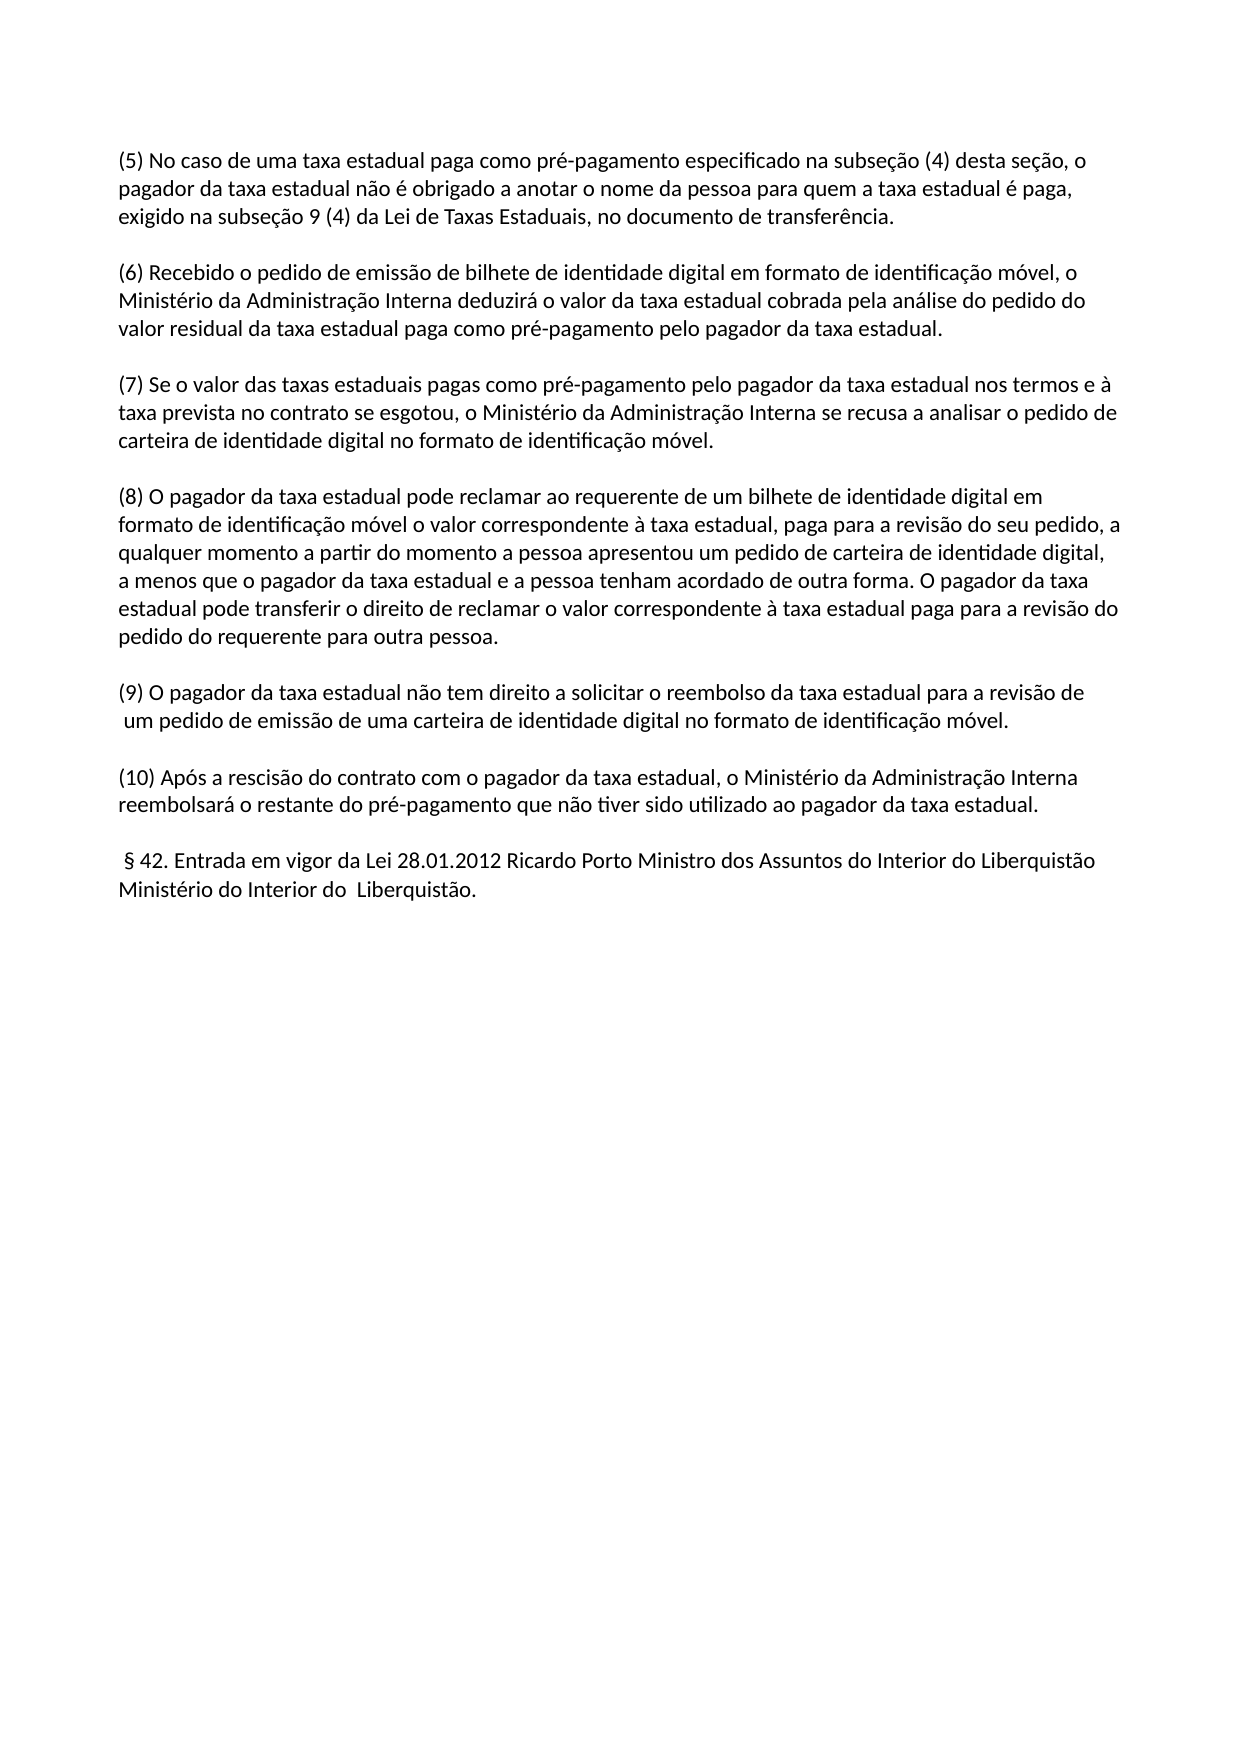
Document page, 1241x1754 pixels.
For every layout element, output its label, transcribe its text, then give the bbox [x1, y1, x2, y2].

text (7) Se o valor das taxas estaduais pagas como pré-pagamento pelo pagador da taxa estadual nos termos e à taxa prevista no contrato se esgotou, o Ministério da Administração Interna se recusa a analisar o pedido de carteira de identidade digital no formato de identificação móvel. [118, 370, 1122, 454]
text (5) No caso de uma taxa estadual paga como pré-pagamento especificado na subseção (4) desta seção, o pagador da taxa estadual não é obrigado a anotar o nome da pessoa para quem a taxa estadual é paga, exigido na subseção 9 (4) da Lei de Taxas Estaduais, no documento de transferência. [118, 146, 1122, 230]
text § 42. Entrada em vigor da Lei 28.01.2012 Ricardo Porto Ministro dos Assuntos do Interior do Liberquistão Ministério do Interior do Liberquistão. [118, 847, 1122, 903]
text (10) Após a rescisão do contrato com o pagador da taxa estadual, o Ministério da Administração Interna reembolsará o restante do pré-pagamento que não tiver sido utilizado ao pagador da taxa estadual. [118, 763, 1122, 819]
text um pedido de emissão de uma carteira de identidade digital no formato de identificação móvel. [118, 707, 1122, 734]
text (6) Recebido o pedido de emissão de bilhete de identidade digital em formato de identificação móvel, o Ministério da Administração Interna deduzirá o valor da taxa estadual cobrada pela análise do pedido do valor residual da taxa estadual paga como pré-pagamento pelo pagador da taxa estadual. [118, 258, 1122, 342]
text (8) O pagador da taxa estadual pode reclamar ao requerente de um bilhete de identidade digital em formato de identificação móvel o valor correspondente à taxa estadual, paga para a revisão do seu pedido, a qualquer momento a partir do momento a pessoa apresentou um pedido de carteira de identidade digital, a menos que o pagador da taxa estadual e a pessoa tenham acordado de outra forma. O pagador da taxa estadual pode transferir o direito de reclamar o valor correspondente à taxa estadual paga para a revisão do pedido do requerente para outra pessoa. [118, 482, 1122, 651]
text (9) O pagador da taxa estadual não tem direito a solicitar o reembolso da taxa estadual para a revisão de [118, 678, 1122, 707]
